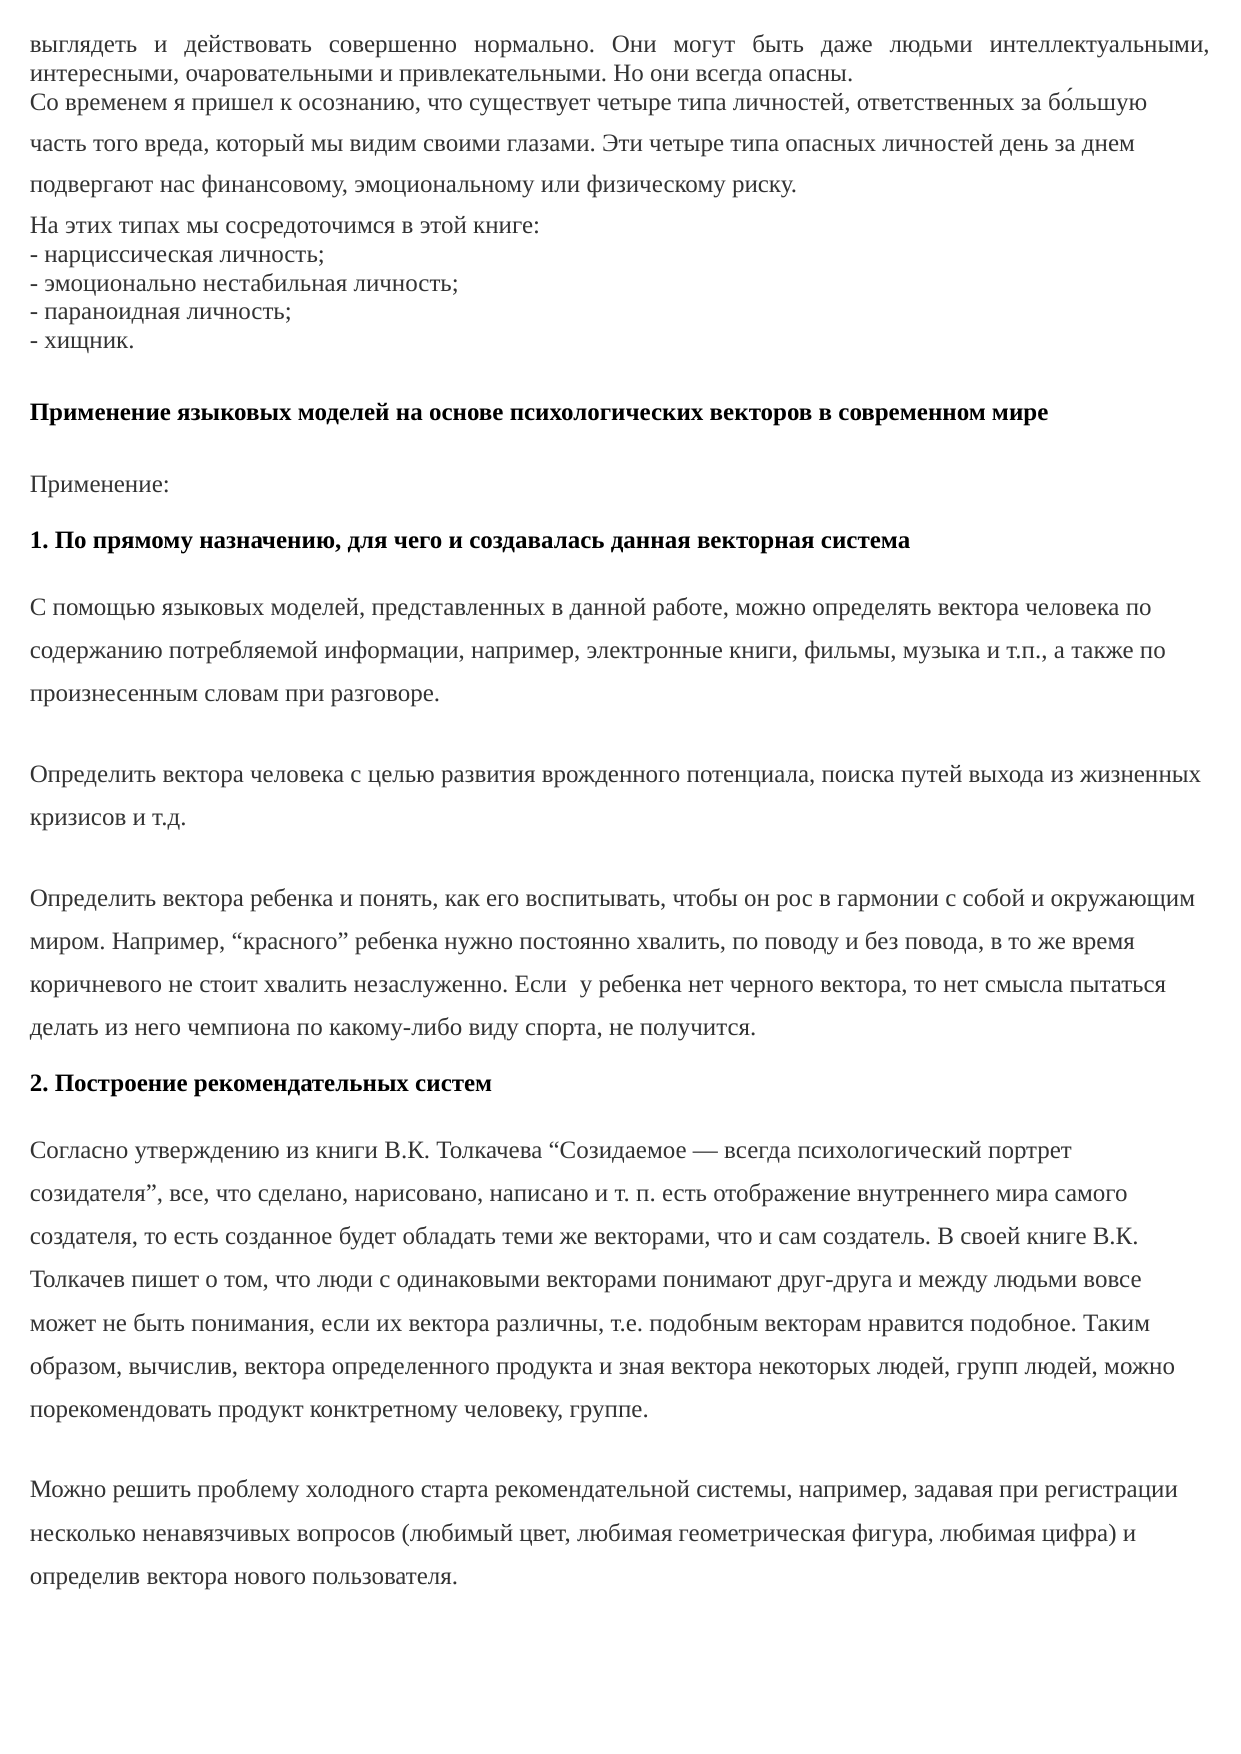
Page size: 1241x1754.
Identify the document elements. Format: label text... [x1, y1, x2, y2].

text - хищник. [29, 325, 1211, 354]
text Можно решить проблему холодного старта рекомендательной системы, например, задавая при регистрации несколько ненавязчивых вопросов (любимый цвет, любимая геометрическая фигура, любимая цифра) и определив вектора нового пользователя. [29, 1474, 1211, 1589]
text Определить вектора ребенка и понять, как его воспитывать, чтобы он рос в гармонии с собой и окружающим миром. Например, “красного” ребенка нужно постоянно хвалить, по поводу и без повода, в то же время коричневого не стоит хвалить незаслуженно. Если у ребенка нет черного вектора, то нет смысла пытаться делать из него чемпиона по какому-либо виду спорта, не получится. [29, 883, 1211, 1041]
subtitle Применение языковых моделей на основе психологических векторов в современном мире [29, 397, 1211, 426]
text С помощью языковых моделей, представленных в данной работе, можно определять вектора человека по содержанию потребляемой информации, например, электронные книги, фильмы, музыка и т.п., а также по произнесенным словам при разговоре. [29, 592, 1211, 707]
text - эмоционально нестабильная личность; [29, 268, 1211, 296]
text - нарциссическая личность; [29, 239, 1211, 268]
subtitle 2. Построение рекомендательных систем [29, 1068, 1211, 1097]
subtitle 1. По прямому назначению, для чего и создавалась данная векторная система [29, 525, 1211, 554]
text Со временем я пришел к осознанию, что существует четыре типа личностей, ответственных за бо́льшую часть того вреда, который мы видим своими глазами. Эти четыре типа опасных личностей день за днем подвергают нас финансовому, эмоциональному или физическому риску. [29, 87, 1211, 198]
text Согласно утверждению из книги В.К. Толкачева “Созидаемое — всегда психологический портрет созидателя”, все, что сделано, нарисовано, написано и т. п. есть отображение внутреннего мира самого создателя, то есть созданное будет обладать теми же векторами, что и сам создатель. В своей книге В.К. Толкачев пишет о том, что люди с одинаковыми векторами понимают друг-друга и между людьми вовсе может не быть понимания, если их вектора различны, т.е. подобным векторам нравится подобное. Таким образом, вычислив, вектора определенного продукта и зная вектора некоторых людей, групп людей, можно порекомендовать продукт конктретному человеку, группе. [29, 1135, 1211, 1423]
text На этих типах мы сосредоточимся в этой книге: [29, 210, 1211, 239]
text - параноидная личность; [29, 296, 1211, 325]
text Применение: [29, 469, 1211, 498]
text Определить вектора человека с целью развития врожденного потенциала, поиска путей выхода из жизненных кризисов и т.д. [29, 759, 1211, 831]
text выглядеть и действовать совершенно нормально. Они могут быть даже людьми интеллектуальными, интересными, очаровательными и привлекательными. Но они всегда опасны. [29, 29, 1211, 87]
